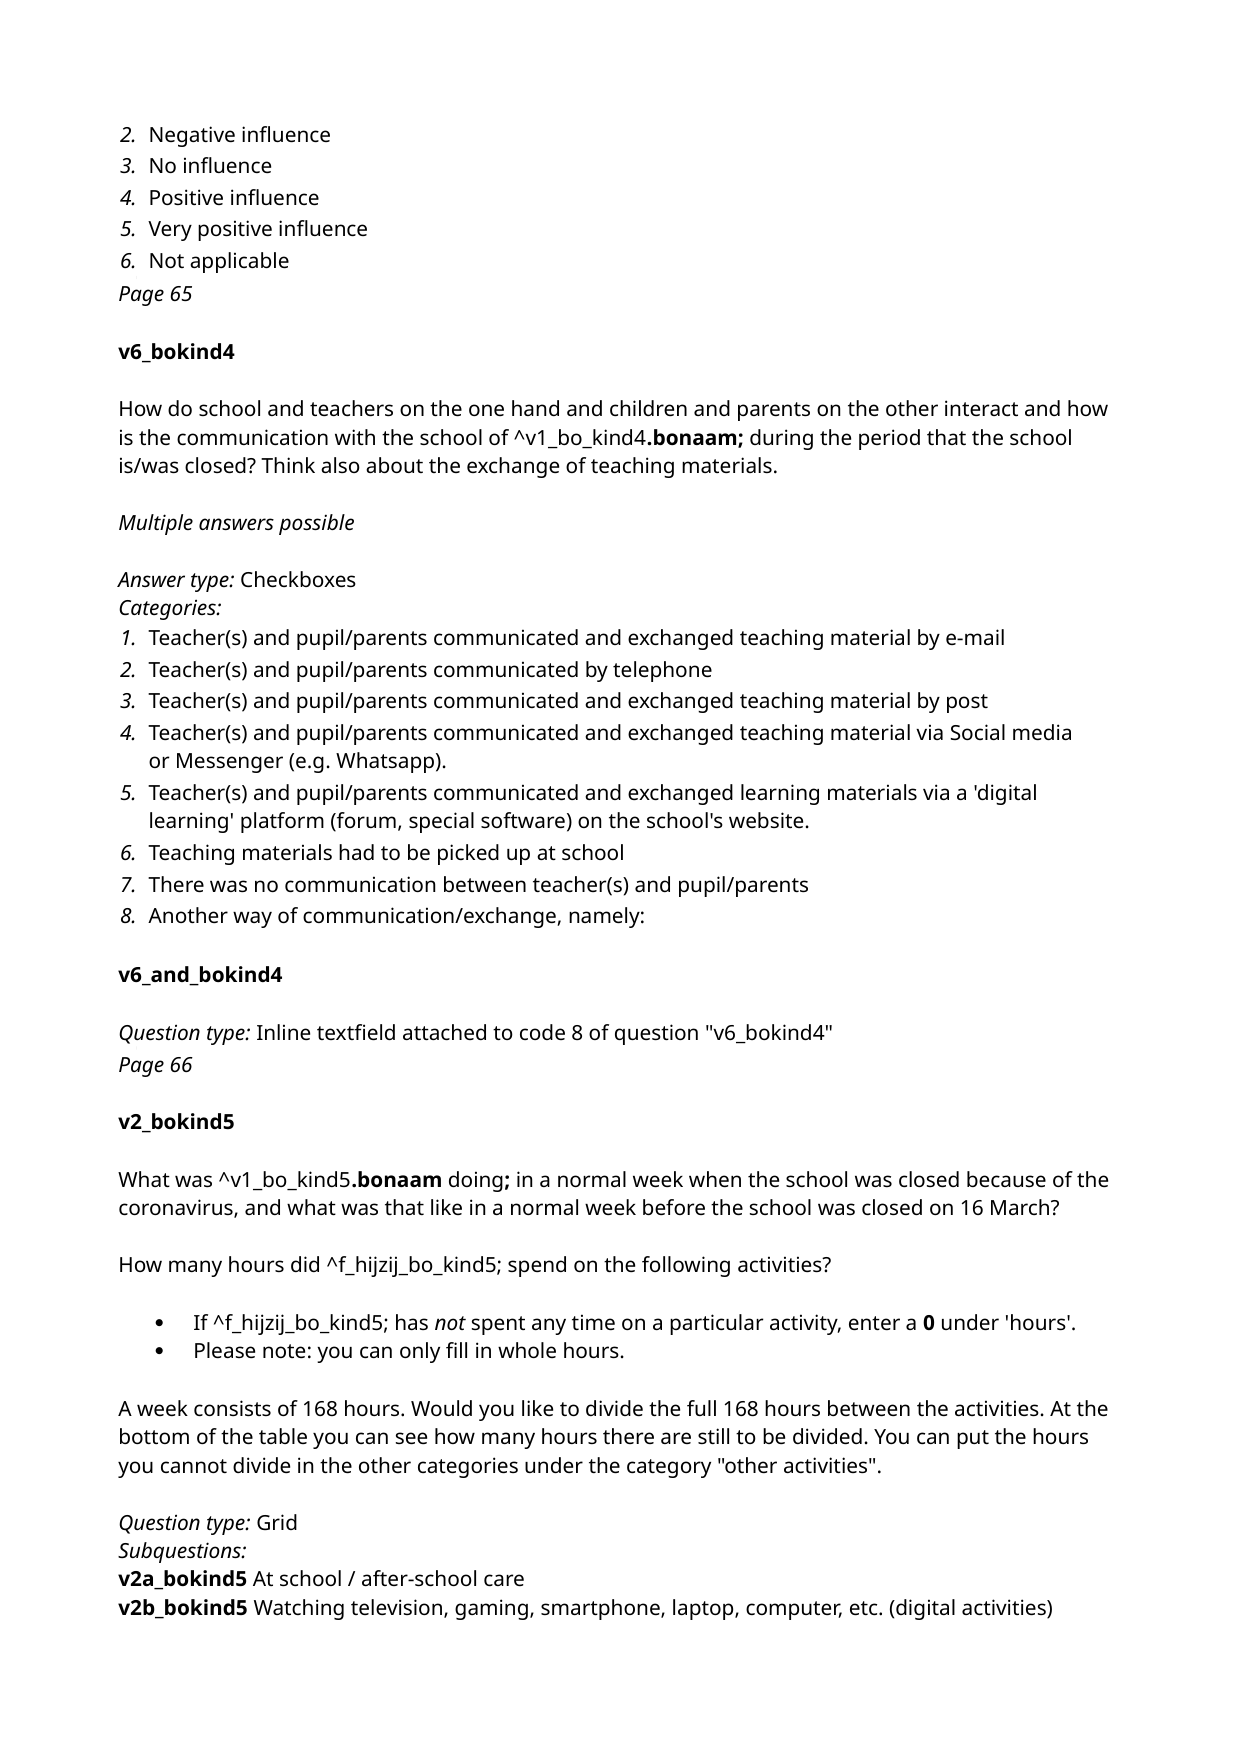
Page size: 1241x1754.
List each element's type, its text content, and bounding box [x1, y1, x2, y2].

text Question type: Inline textfield attached to code 8 of question "v6_bokind4" [118, 1018, 1122, 1046]
table_header 1. [118, 622, 147, 653]
table_cell Not applicable [147, 244, 394, 276]
table_cell 2. [118, 654, 147, 685]
table_cell Positive influence [147, 181, 394, 213]
table_cell There was no communication between teacher(s) and pupil/parents [147, 868, 1093, 900]
table_cell 2. [118, 118, 147, 150]
table_cell Negative influence [147, 118, 394, 150]
table_cell Teacher(s) and pupil/parents communicated and exchanged teaching material by post [147, 685, 1093, 717]
text How do school and teachers on the one hand and children and parents on the other interact and how is the communication with the school of ^v1_bo_kind4.bonaam; during the period that the school is/was closed? Think also about the exchange of teaching materials. Multiple answers possible [118, 394, 1122, 537]
table_cell No influence [147, 150, 394, 181]
table_cell Another way of communication/exchange, namely: [147, 900, 1093, 931]
text Page 65 [118, 279, 1122, 308]
table_cell Very positive influence [147, 213, 394, 244]
table_cell 3. [118, 150, 147, 181]
table_cell 4. [118, 181, 147, 213]
text Categories: [118, 593, 1122, 622]
text A week consists of 168 hours. Would you like to divide the full 168 hours between the activities. At the bottom of the table you can see how many hours there are still to be divided. You can put the hours you cannot divide in the other categories under the category "other activities". [118, 1394, 1122, 1479]
table_cell 7. [118, 868, 147, 900]
table_cell 5. [118, 213, 147, 244]
text Answer type: Checkboxes [118, 565, 1122, 593]
table_header Teacher(s) and pupil/parents communicated and exchanged teaching material by e-mail [147, 622, 1093, 653]
text Page 66 [118, 1050, 1122, 1078]
table_cell Teaching materials had to be picked up at school [147, 837, 1093, 868]
table_cell 6. [118, 837, 147, 868]
table_cell Teacher(s) and pupil/parents communicated and exchanged teaching material via Social media or Messenger (e.g. Whatsapp). [147, 717, 1093, 777]
list If ^f_hijzij_bo_kind5; has not spent any time on a particular activity, enter a 0 under 'hours'. [156, 1308, 1122, 1336]
table_cell 4. [118, 717, 147, 777]
text Question type: Grid [118, 1508, 1122, 1536]
table_cell 5. [118, 777, 147, 837]
table_cell Teacher(s) and pupil/parents communicated and exchanged learning materials via a 'digital learning' platform (forum, special software) on the school's website. [147, 777, 1093, 837]
table_cell 6. [118, 244, 147, 276]
text What was ^v1_bo_kind5.bonaam doing; in a normal week when the school was closed because of the coronavirus, and what was that like in a normal week before the school was closed on 16 March? How many hours did ^f_hijzij_bo_kind5; spend on the following activities? [118, 1165, 1122, 1279]
subtitle v6_bokind4 [118, 337, 1122, 365]
table_cell Teacher(s) and pupil/parents communicated by telephone [147, 654, 1093, 685]
table_cell 8. [118, 900, 147, 931]
text Subquestions: v2a_bokind5 At school / after-school care v2b_bokind5 Watching television, gaming, smartphone, laptop, computer, etc. (digital activities) [118, 1536, 1122, 1621]
table_cell 3. [118, 685, 147, 717]
subtitle v2_bokind5 [118, 1107, 1122, 1136]
list Please note: you can only fill in whole hours. [156, 1336, 1122, 1365]
subtitle v6_and_bokind4 [118, 960, 1122, 989]
